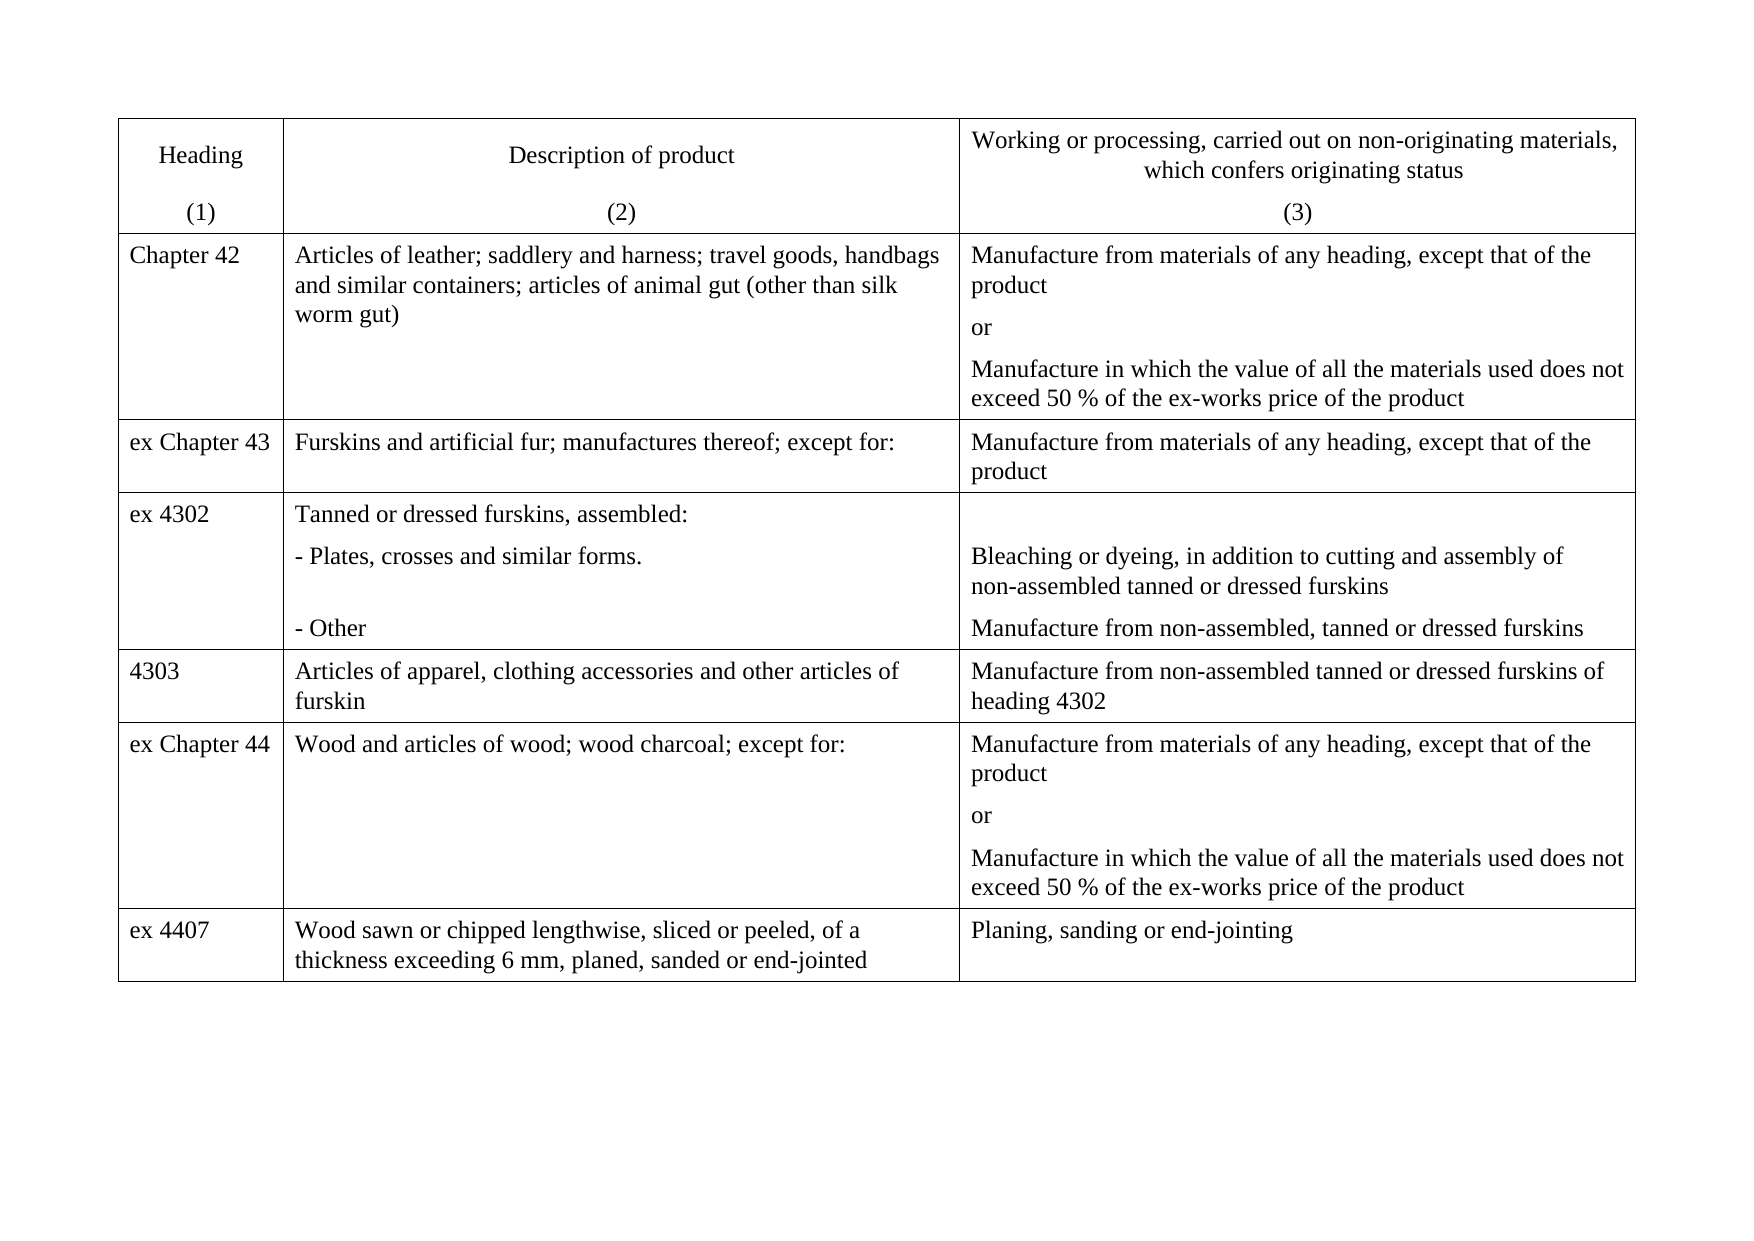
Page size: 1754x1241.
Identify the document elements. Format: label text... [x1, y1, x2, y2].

table_cell Articles of leather; saddlery and harness; travel goods, handbags and similar containers; articles of animal gut (other than silk worm gut) [284, 234, 959, 419]
table_cell Wood and articles of wood; wood charcoal; except for: [284, 723, 959, 908]
table_cell [119, 607, 283, 649]
table_cell Manufacture from non-assembled tanned or dressed furskins of heading 4302 [960, 650, 1635, 722]
table_cell (3) [960, 191, 1635, 233]
table_cell Manufacture from non-assembled, tanned or dressed furskins [960, 607, 1635, 649]
table_cell Planing, sanding or end-jointing [960, 909, 1635, 981]
table_cell ex Chapter 44 [119, 723, 283, 908]
table_cell ex 4407 [119, 909, 283, 981]
table_cell - Other [284, 607, 959, 649]
table_cell [119, 535, 283, 607]
table_cell Tanned or dressed furskins, assembled: [284, 493, 959, 535]
table_cell Furskins and artificial fur; manufactures thereof; except for: [284, 420, 959, 492]
table_cell (1) [119, 191, 283, 233]
table_cell Manufacture from materials of any heading, except that of the product or Manufacture in which the value of all the materials used does not exceed 50 % of the ex-works price of the product [960, 723, 1635, 908]
table_cell Wood sawn or chipped lengthwise, sliced or peeled, of a thickness exceeding 6 mm, planed, sanded or end‑jointed [284, 909, 959, 981]
table_cell Articles of apparel, clothing accessories and other articles of furskin [284, 650, 959, 722]
table_header Working or processing, carried out on non‑originating materials, which confers originating status [960, 119, 1635, 191]
table_cell - Plates, crosses and similar forms. [284, 535, 959, 607]
table_cell ex 4302 [119, 493, 283, 535]
table_cell Manufacture from materials of any heading, except that of the product [960, 420, 1635, 492]
table_header Heading [119, 119, 283, 191]
table_cell Bleaching or dyeing, in addition to cutting and assembly of non‑assembled tanned or dressed furskins [960, 535, 1635, 607]
table_cell [960, 493, 1635, 535]
table_cell ex Chapter 43 [119, 420, 283, 492]
table_cell Chapter 42 [119, 234, 283, 419]
table_cell Manufacture from materials of any heading, except that of the product or Manufacture in which the value of all the materials used does not exceed 50 % of the ex-works price of the product [960, 234, 1635, 419]
table_cell 4303 [119, 650, 283, 722]
table_cell (2) [284, 191, 959, 233]
table_header Description of product [284, 119, 959, 191]
